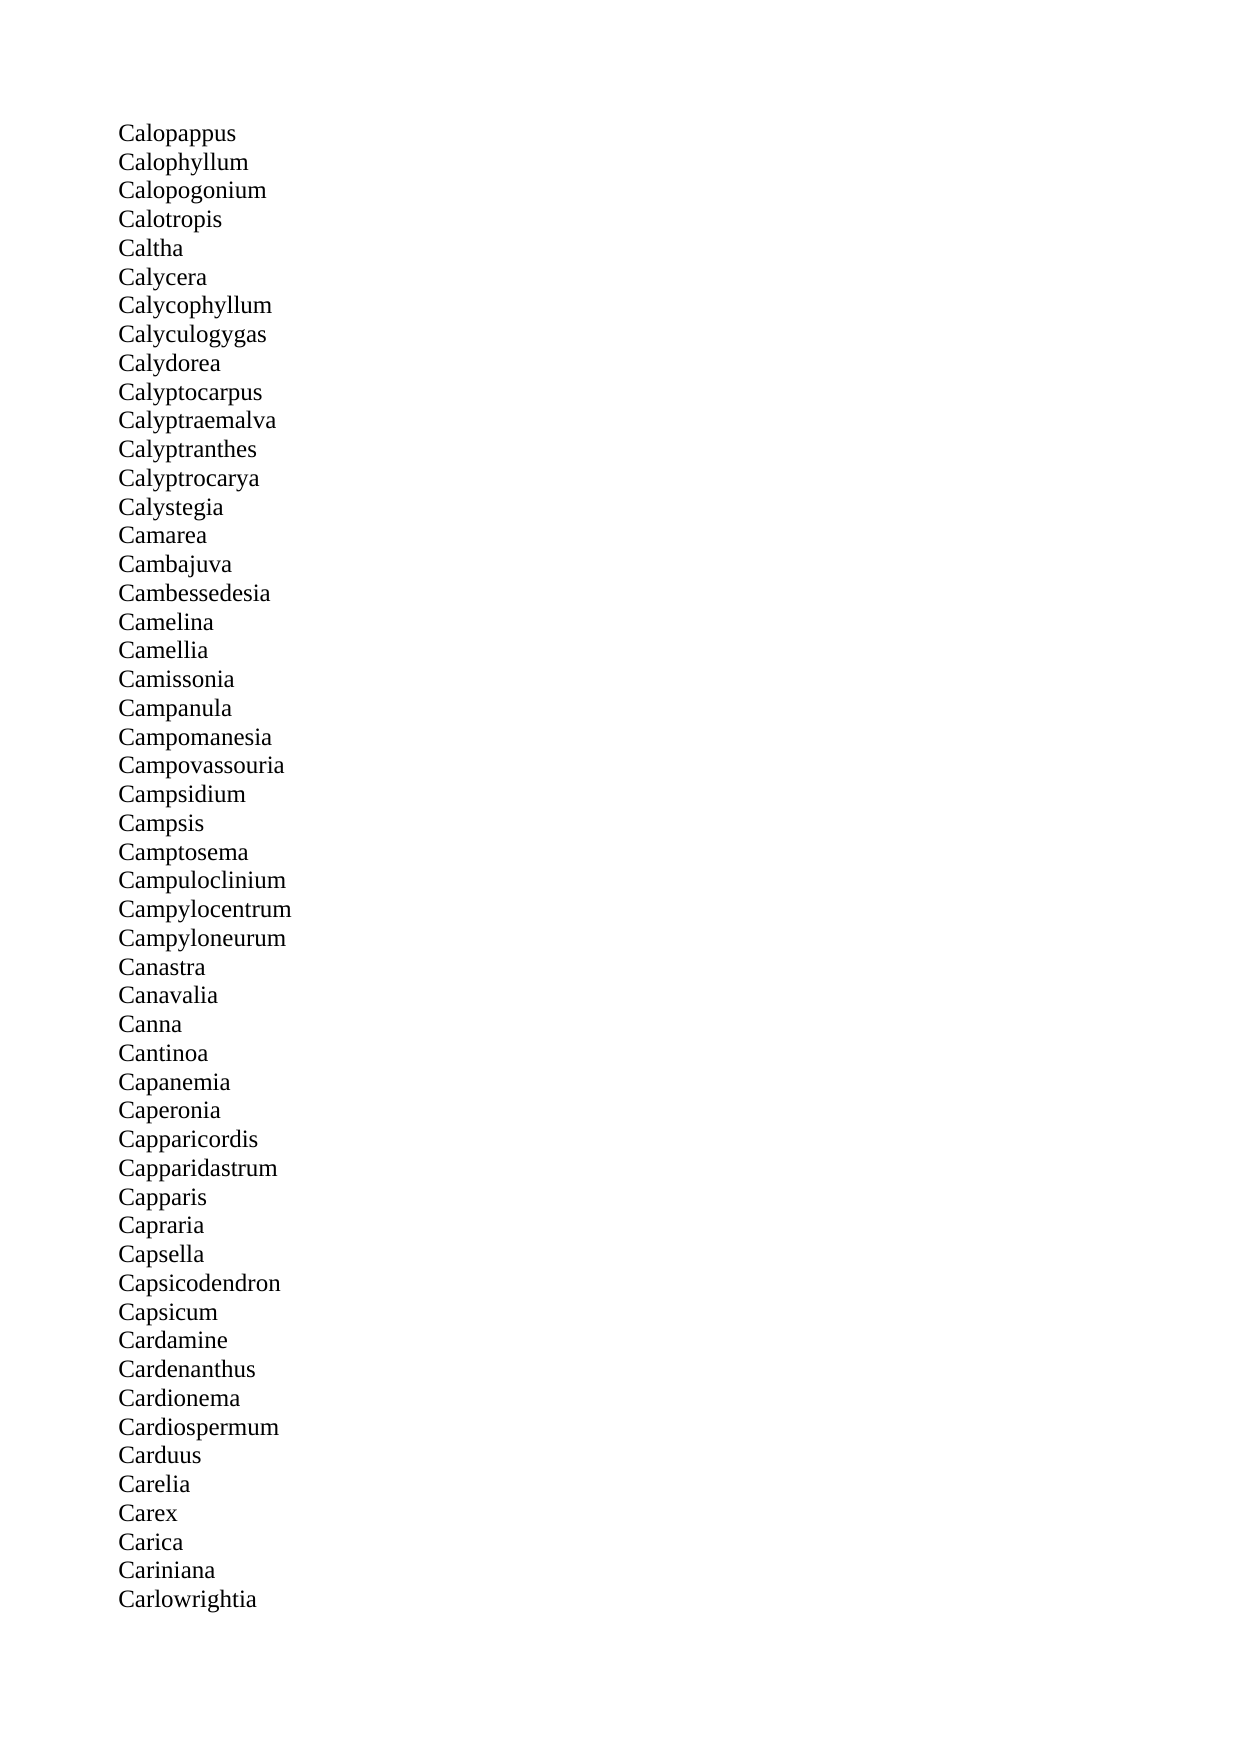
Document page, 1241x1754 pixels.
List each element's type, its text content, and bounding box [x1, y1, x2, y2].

text Calopappus Calophyllum Calopogonium Calotropis Caltha Calycera Calycophyllum Calyculogygas Calydorea Calyptocarpus Calyptraemalva Calyptranthes Calyptrocarya Calystegia Camarea Cambajuva Cambessedesia Camelina Camellia Camissonia Campanula Campomanesia Campovassouria Campsidium Campsis Camptosema Campuloclinium Campylocentrum Campyloneurum Canastra Canavalia Canna Cantinoa Capanemia Caperonia Capparicordis Capparidastrum Capparis Capraria Capsella Capsicodendron Capsicum Cardamine Cardenanthus Cardionema Cardiospermum Carduus Carelia Carex Carica Cariniana Carlowrightia [118, 118, 1122, 1613]
